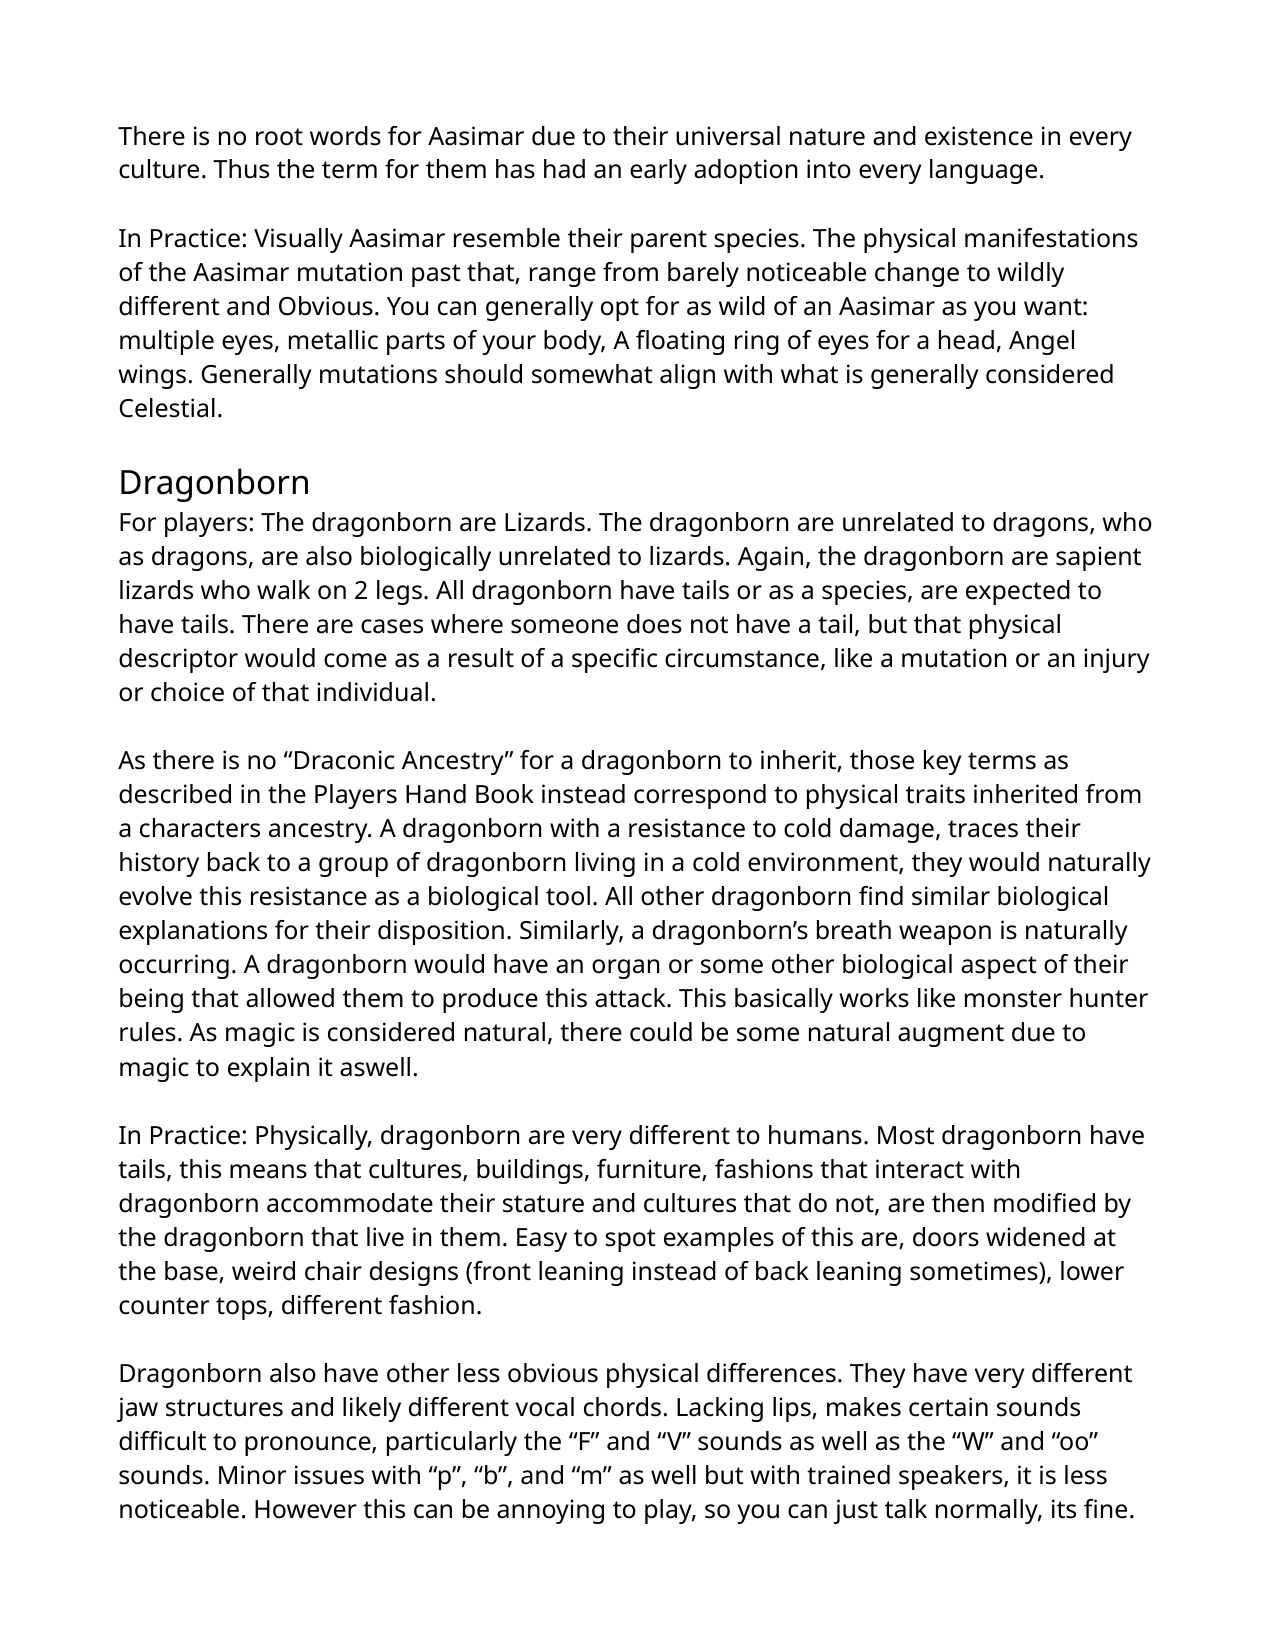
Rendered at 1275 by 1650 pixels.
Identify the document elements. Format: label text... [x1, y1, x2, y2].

text As there is no “Draconic Ancestry” for a dragonborn to inherit, those key terms as described in the Players Hand Book instead correspond to physical traits inherited from a characters ancestry. A dragonborn with a resistance to cold damage, traces their history back to a group of dragonborn living in a cold environment, they would naturally evolve this resistance as a biological tool. All other dragonborn find similar biological explanations for their disposition. Similarly, a dragonborn’s breath weapon is naturally occurring. A dragonborn would have an organ or some other biological aspect of their being that allowed them to produce this attack. This basically works like monster hunter rules. As magic is considered natural, there could be some natural augment due to magic to explain it aswell. [118, 743, 1157, 1083]
text In Practice: Physically, dragonborn are very different to humans. Most dragonborn have tails, this means that cultures, buildings, furniture, fashions that interact with dragonborn accommodate their stature and cultures that do not, are then modified by the dragonborn that live in them. Easy to spot examples of this are, doors widened at the base, weird chair designs (front leaning instead of back leaning sometimes), lower counter tops, different fashion. [118, 1117, 1157, 1322]
text In Practice: Visually Aasimar resemble their parent species. The physical manifestations of the Aasimar mutation past that, range from barely noticeable change to wildly different and Obvious. You can generally opt for as wild of an Aasimar as you want: multiple eyes, metallic parts of your body, A floating ring of eyes for a head, Angel wings. Generally mutations should somewhat align with what is generally considered Celestial. [118, 220, 1157, 425]
text For players: The dragonborn are Lizards. The dragonborn are unrelated to dragons, who as dragons, are also biologically unrelated to lizards. Again, the dragonborn are sapient lizards who walk on 2 legs. All dragonborn have tails or as a species, are expected to have tails. There are cases where someone does not have a tail, but that physical descriptor would come as a result of a specific circumstance, like a mutation or an injury or choice of that individual. [118, 504, 1157, 708]
text Dragonborn also have other less obvious physical differences. They have very different jaw structures and likely different vocal chords. Lacking lips, makes certain sounds difficult to pronounce, particularly the “F” and “V” sounds as well as the “W” and “oo” sounds. Minor issues with “p”, “b”, and “m” as well but with trained speakers, it is less noticeable. However this can be annoying to play, so you can just talk normally, its fine. [118, 1356, 1157, 1526]
text Dragonborn [118, 459, 1157, 504]
text There is no root words for Aasimar due to their universal nature and existence in every culture. Thus the term for them has had an early adoption into every language. [118, 118, 1157, 186]
